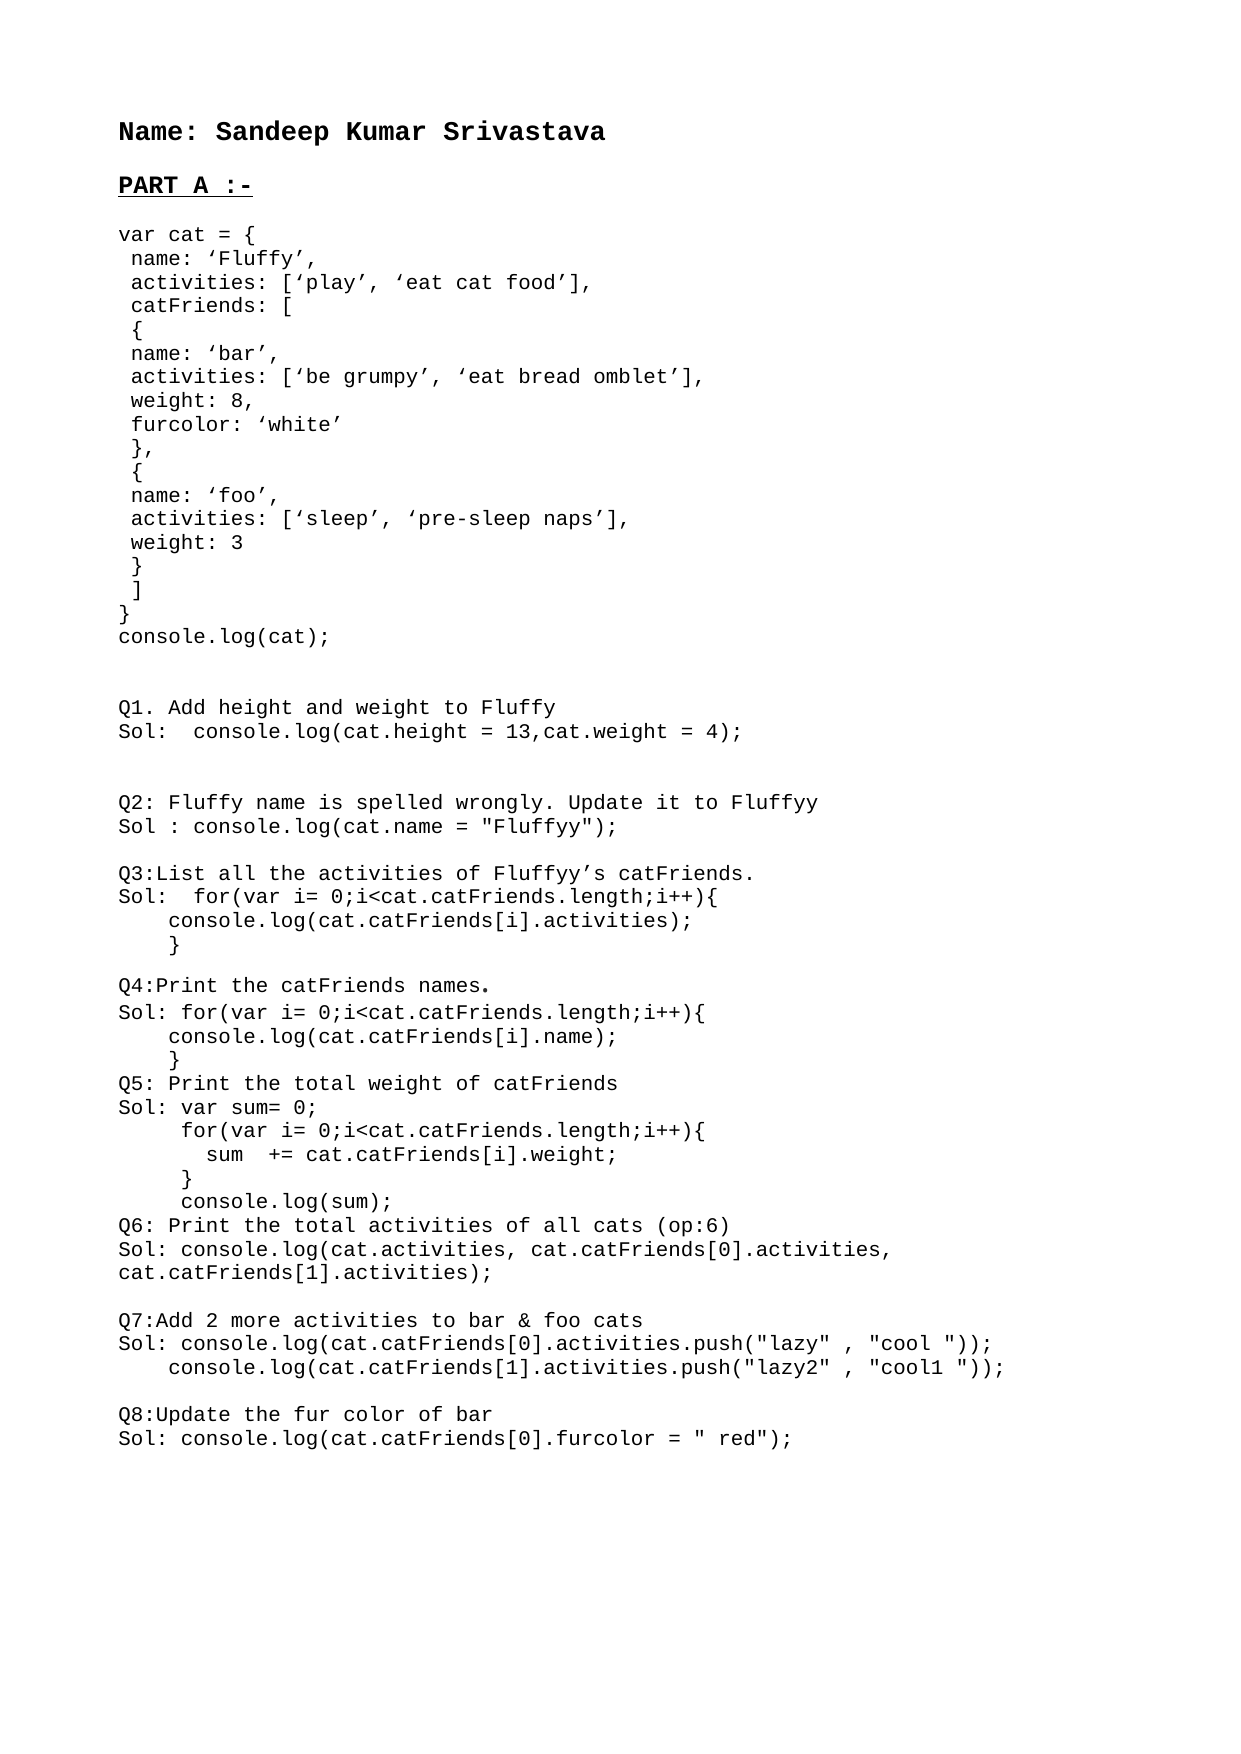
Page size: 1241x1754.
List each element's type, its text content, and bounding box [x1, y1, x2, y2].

text Name: Sandeep Kumar Srivastava [118, 118, 1122, 149]
text } [118, 556, 1122, 579]
text { [118, 461, 1122, 484]
text Sol: for(var i= 0;i<cat.catFriends.length;i++){ [118, 887, 1122, 910]
text Sol : console.log(cat.name = "Fluffyy"); [118, 816, 1122, 839]
text Sol: console.log(cat.catFriends[0].furcolor = " red"); [118, 1428, 1122, 1451]
text console.log(sum); [118, 1191, 1122, 1215]
text Q6: Print the total activities of all cats (op:6) [118, 1215, 1122, 1239]
text Sol: for(var i= 0;i<cat.catFriends.length;i++){ [118, 1002, 1122, 1026]
text weight: 3 [118, 532, 1122, 556]
text console.log(cat.catFriends[1].activities.push("lazy2" , "cool1 ")); [118, 1357, 1122, 1381]
text } [118, 934, 1122, 957]
text { [118, 319, 1122, 343]
text Q5: Print the total weight of catFriends [118, 1073, 1122, 1097]
text activities: [‘be grumpy’, ‘eat bread omblet’], [118, 366, 1122, 390]
text Q8:Update the fur color of bar [118, 1404, 1122, 1428]
text catFriends: [ [118, 295, 1122, 319]
text var cat = { [118, 224, 1122, 248]
text ] [118, 579, 1122, 603]
text }, [118, 437, 1122, 461]
text furcolor: ‘white’ [118, 414, 1122, 437]
text activities: [‘play’, ‘eat cat food’], [118, 272, 1122, 295]
text name: ‘Fluffy’, [118, 248, 1122, 272]
text console.log(cat.catFriends[i].activities); [118, 910, 1122, 934]
text Sol: console.log(cat.catFriends[0].activities.push("lazy" , "cool ")); [118, 1333, 1122, 1357]
text name: ‘foo’, [118, 484, 1122, 508]
text activities: [‘sleep’, ‘pre-sleep naps’], [118, 508, 1122, 532]
text Q3:List all the activities of Fluffyy’s catFriends. [118, 863, 1122, 887]
text } [118, 1049, 1122, 1073]
text name: ‘bar’, [118, 343, 1122, 366]
text sum += cat.catFriends[i].weight; [118, 1144, 1122, 1168]
text weight: 8, [118, 390, 1122, 414]
text console.log(cat); [118, 626, 1122, 650]
text } [118, 1168, 1122, 1191]
text } [118, 603, 1122, 626]
text PART A :- [118, 172, 1122, 201]
text Q2: Fluffy name is spelled wrongly. Update it to Fluffyy [118, 792, 1122, 816]
text Sol: console.log(cat.height = 13,cat.weight = 4); [118, 721, 1122, 745]
text Sol: var sum= 0; [118, 1097, 1122, 1120]
text Sol: console.log(cat.activities, cat.catFriends[0].activities, cat.catFriends[1].activities); [118, 1239, 1122, 1286]
text Q1. Add height and weight to Fluffy [118, 697, 1122, 721]
text for(var i= 0;i<cat.catFriends.length;i++){ [118, 1120, 1122, 1144]
text console.log(cat.catFriends[i].name); [118, 1026, 1122, 1049]
text Q4:Print the catFriends names. [118, 957, 1122, 1002]
text Q7:Add 2 more activities to bar & foo cats [118, 1309, 1122, 1333]
